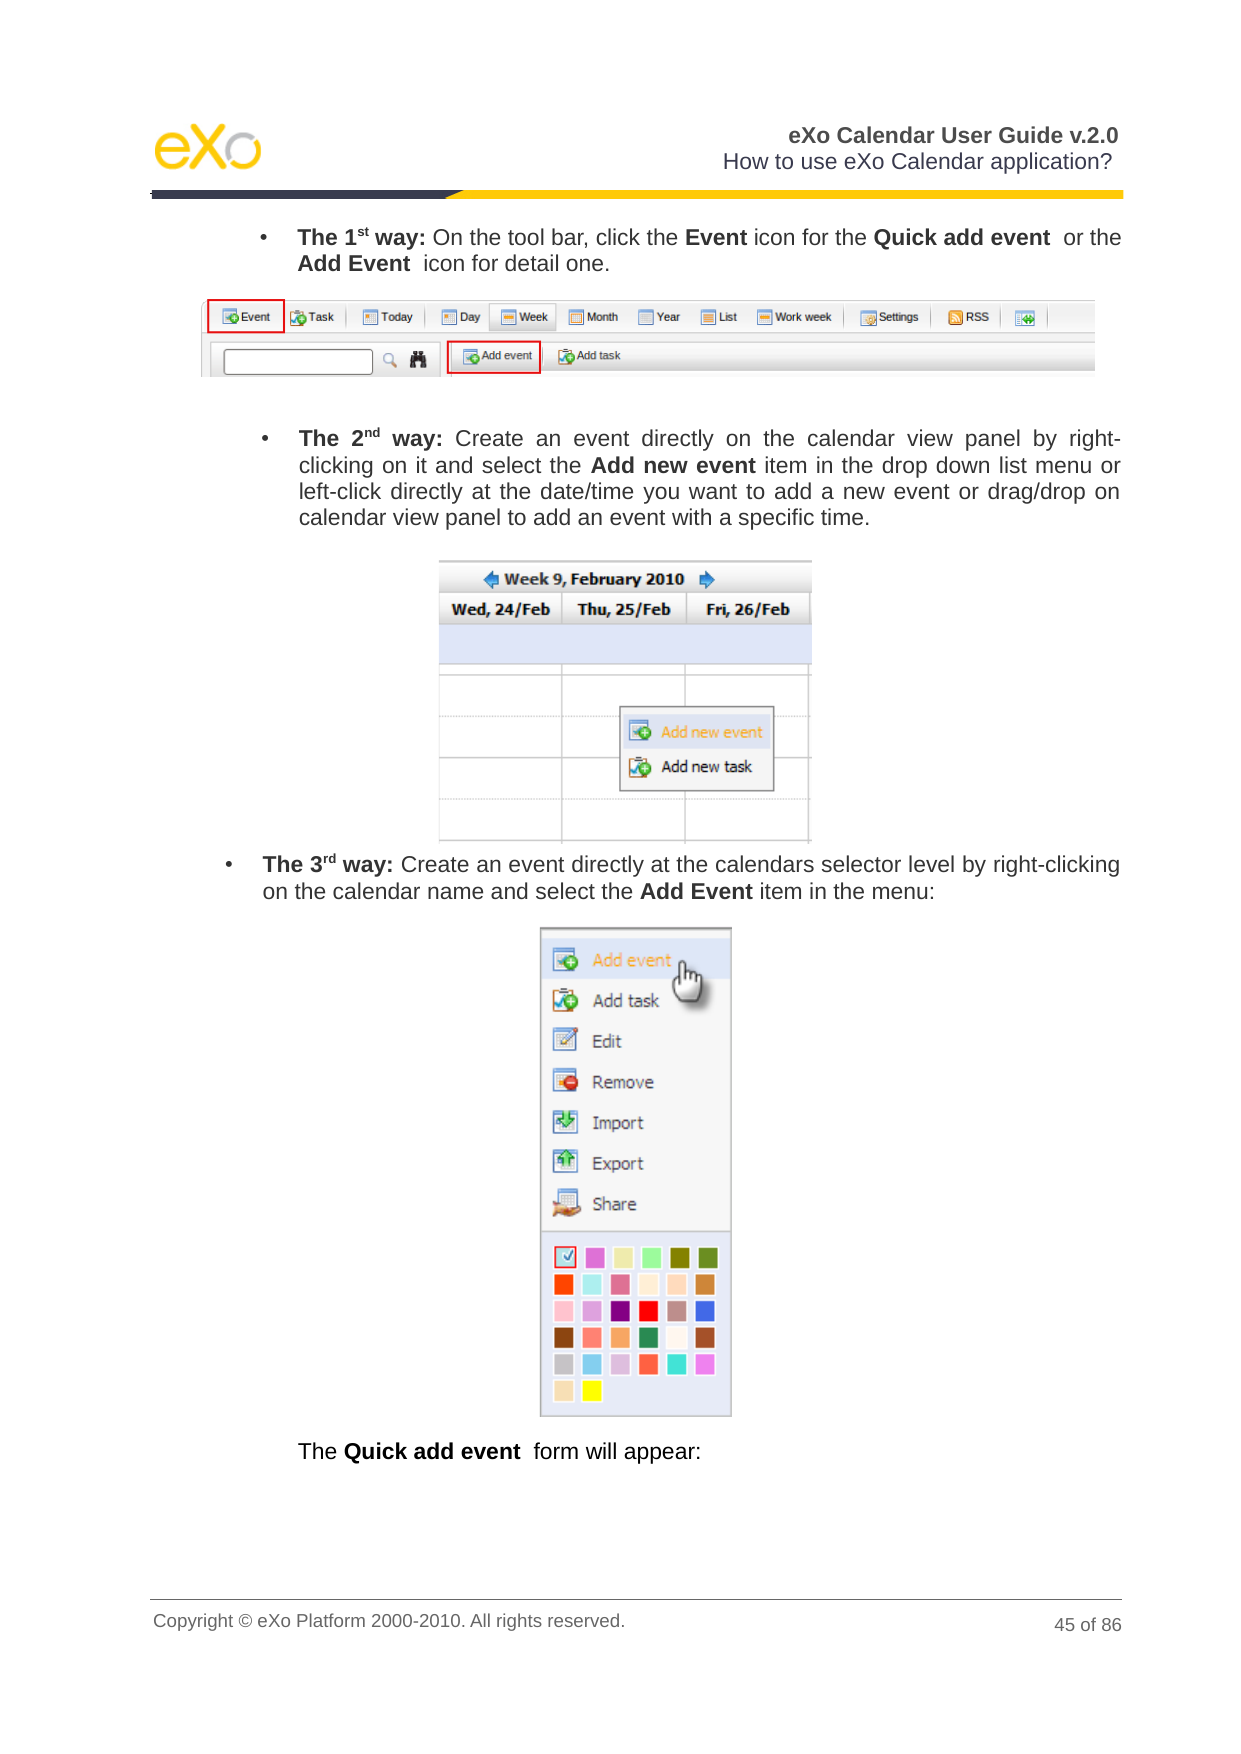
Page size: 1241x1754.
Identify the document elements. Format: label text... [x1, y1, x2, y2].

picture [155, 123, 262, 170]
picture [151, 190, 1124, 199]
list The 3rd way: Create an event directly at the calendars selector level by right-clicking on the calendar name and select the Add Event item in the menu: [225, 553, 1122, 904]
picture [539, 926, 732, 1417]
list The 1st way: On the tool bar, click the Event icon for the Quick add event or the Add Event icon for detail one. [259, 223, 1122, 276]
text The Quick add event form will appear: [298, 926, 1122, 1464]
list The 2nd way: Create an event directly on the calendar view panel by right-clicking on it and select the Add new event item in the drop down list menu or left-click directly at the date/time you want to add a new event or drag/drop on calendar view panel to add an event with a specific time. [261, 425, 1122, 531]
picture [198, 298, 1095, 377]
picture [438, 560, 812, 844]
